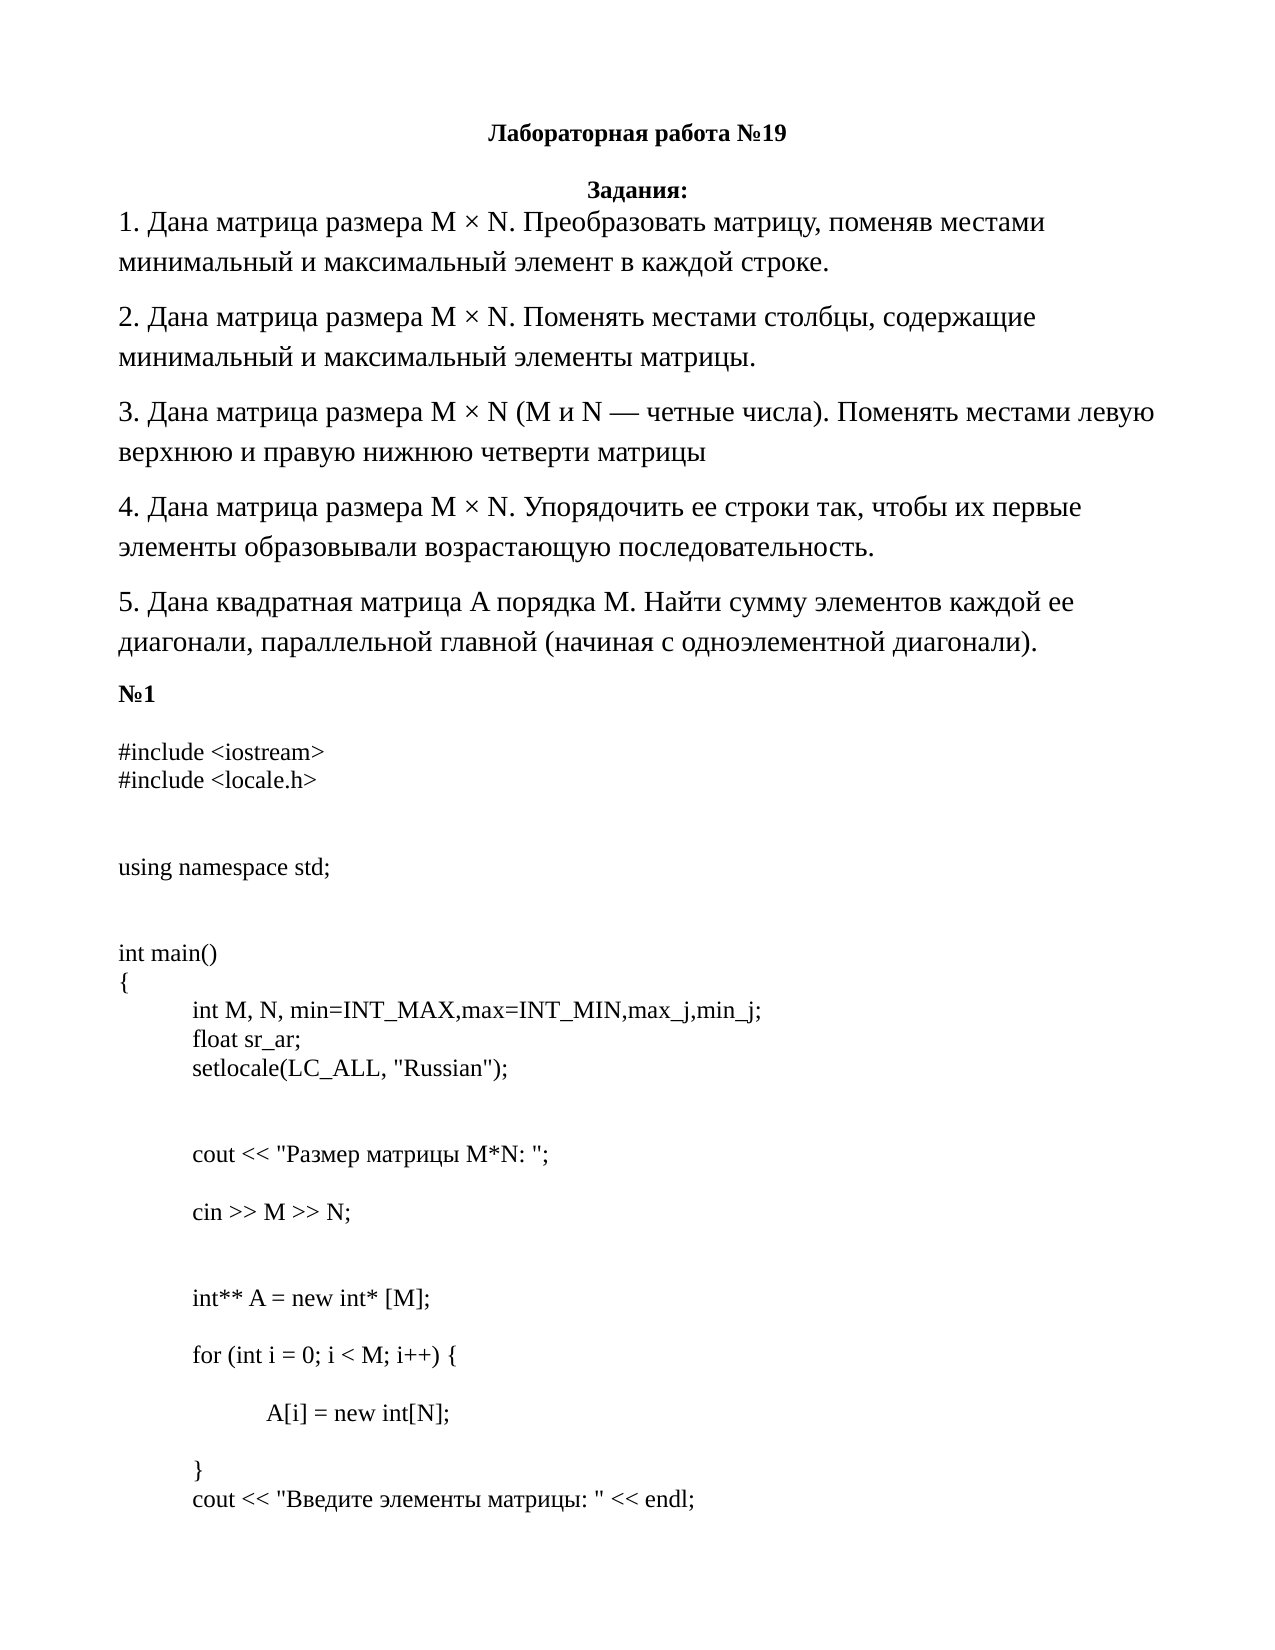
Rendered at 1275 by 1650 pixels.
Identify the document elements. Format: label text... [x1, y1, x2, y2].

text 4. Дана матрица размера M × N. Упорядочить ее строки так, чтобы их первые элементы образовывали возрастающую последовательность. [118, 489, 1157, 563]
text Лабораторная работа №19 [118, 118, 1157, 147]
text 1. Дана матрица размера M × N. Преобразовать матрицу, поменяв местами минимальный и максимальный элемент в каждой строке. [118, 204, 1157, 278]
text cin >> M >> N; [118, 1197, 1157, 1283]
text 3. Дана матрица размера M × N (M и N — четные числа). Поменять местами левую верхнюю и правую нижнюю четверти матрицы [118, 394, 1157, 468]
text cout << "Размер матрицы М*N: "; [118, 1139, 1157, 1197]
text using namespace std; [118, 852, 1157, 881]
text int M, N, min=INT_MAX,max=INT_MIN,max_j,min_j; float sr_ar; setlocale(LC_ALL, "Russian"); [118, 996, 1157, 1082]
text int** A = new int* [M]; [118, 1283, 1157, 1341]
text } cout << "Введите элементы матрицы: " << endl; [118, 1456, 1157, 1513]
text for (int i = 0; i < M; i++) { [118, 1341, 1157, 1398]
text #include <iostream> #include <locale.h> [118, 737, 1157, 852]
text int main() { [118, 881, 1157, 996]
text Задания: [118, 176, 1157, 204]
text A[i] = new int[N]; [118, 1398, 1157, 1456]
text 2. Дана матрица размера M × N. Поменять местами столбцы, содержащие минимальный и максимальный элементы матрицы. [118, 299, 1157, 373]
text №1 [118, 679, 1157, 708]
text 5. Дана квадратная матрица A порядка M. Найти сумму элементов каждой ее диагонали, параллельной главной (начиная с одноэлементной диагонали). [118, 584, 1157, 658]
